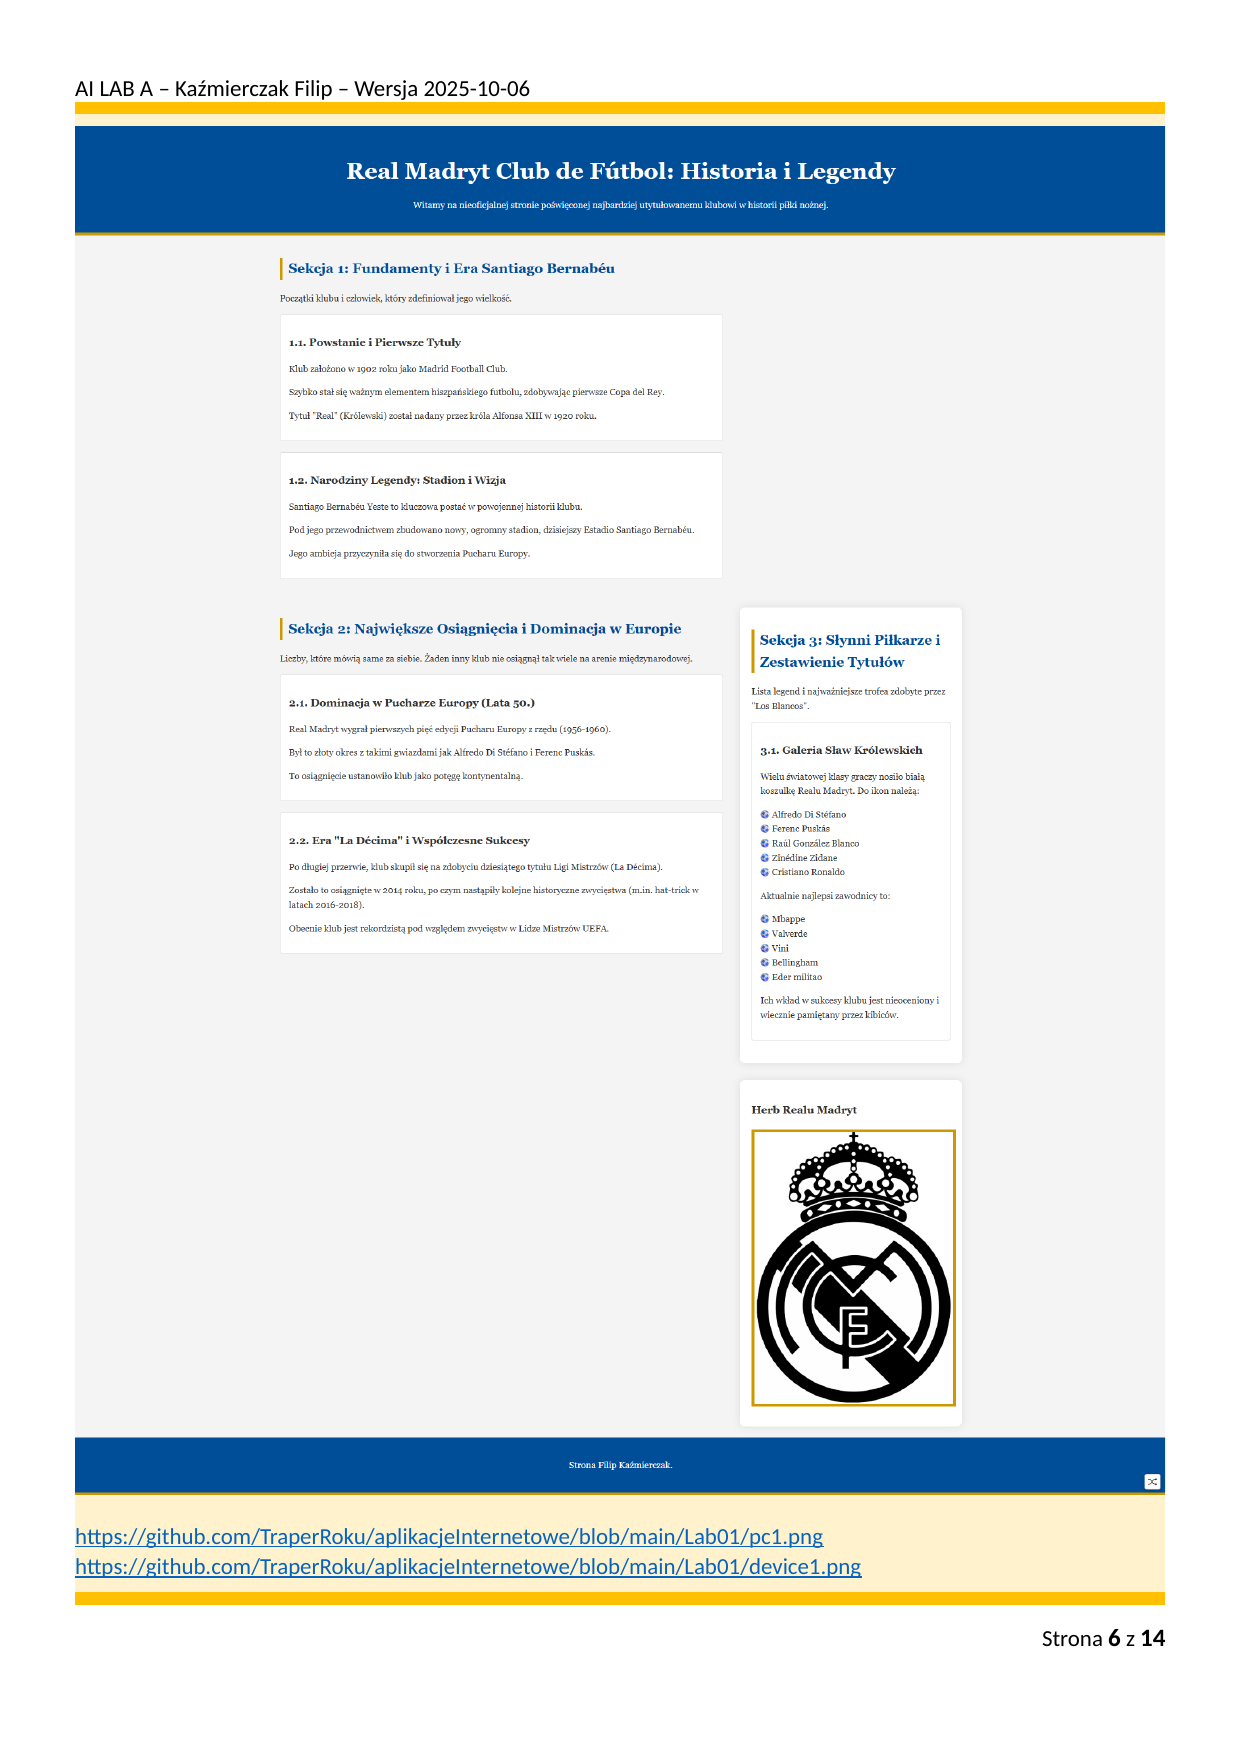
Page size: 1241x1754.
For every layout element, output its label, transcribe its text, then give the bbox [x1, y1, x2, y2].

text https://github.com/TraperRoku/aplikacjeInternetowe/blob/main/Lab01/pc1.png [75, 1497, 1165, 1527]
picture [75, 126, 1166, 1495]
text https://github.com/TraperRoku/aplikacjeInternetowe/blob/main/Lab01/device1.png [75, 1527, 1165, 1592]
